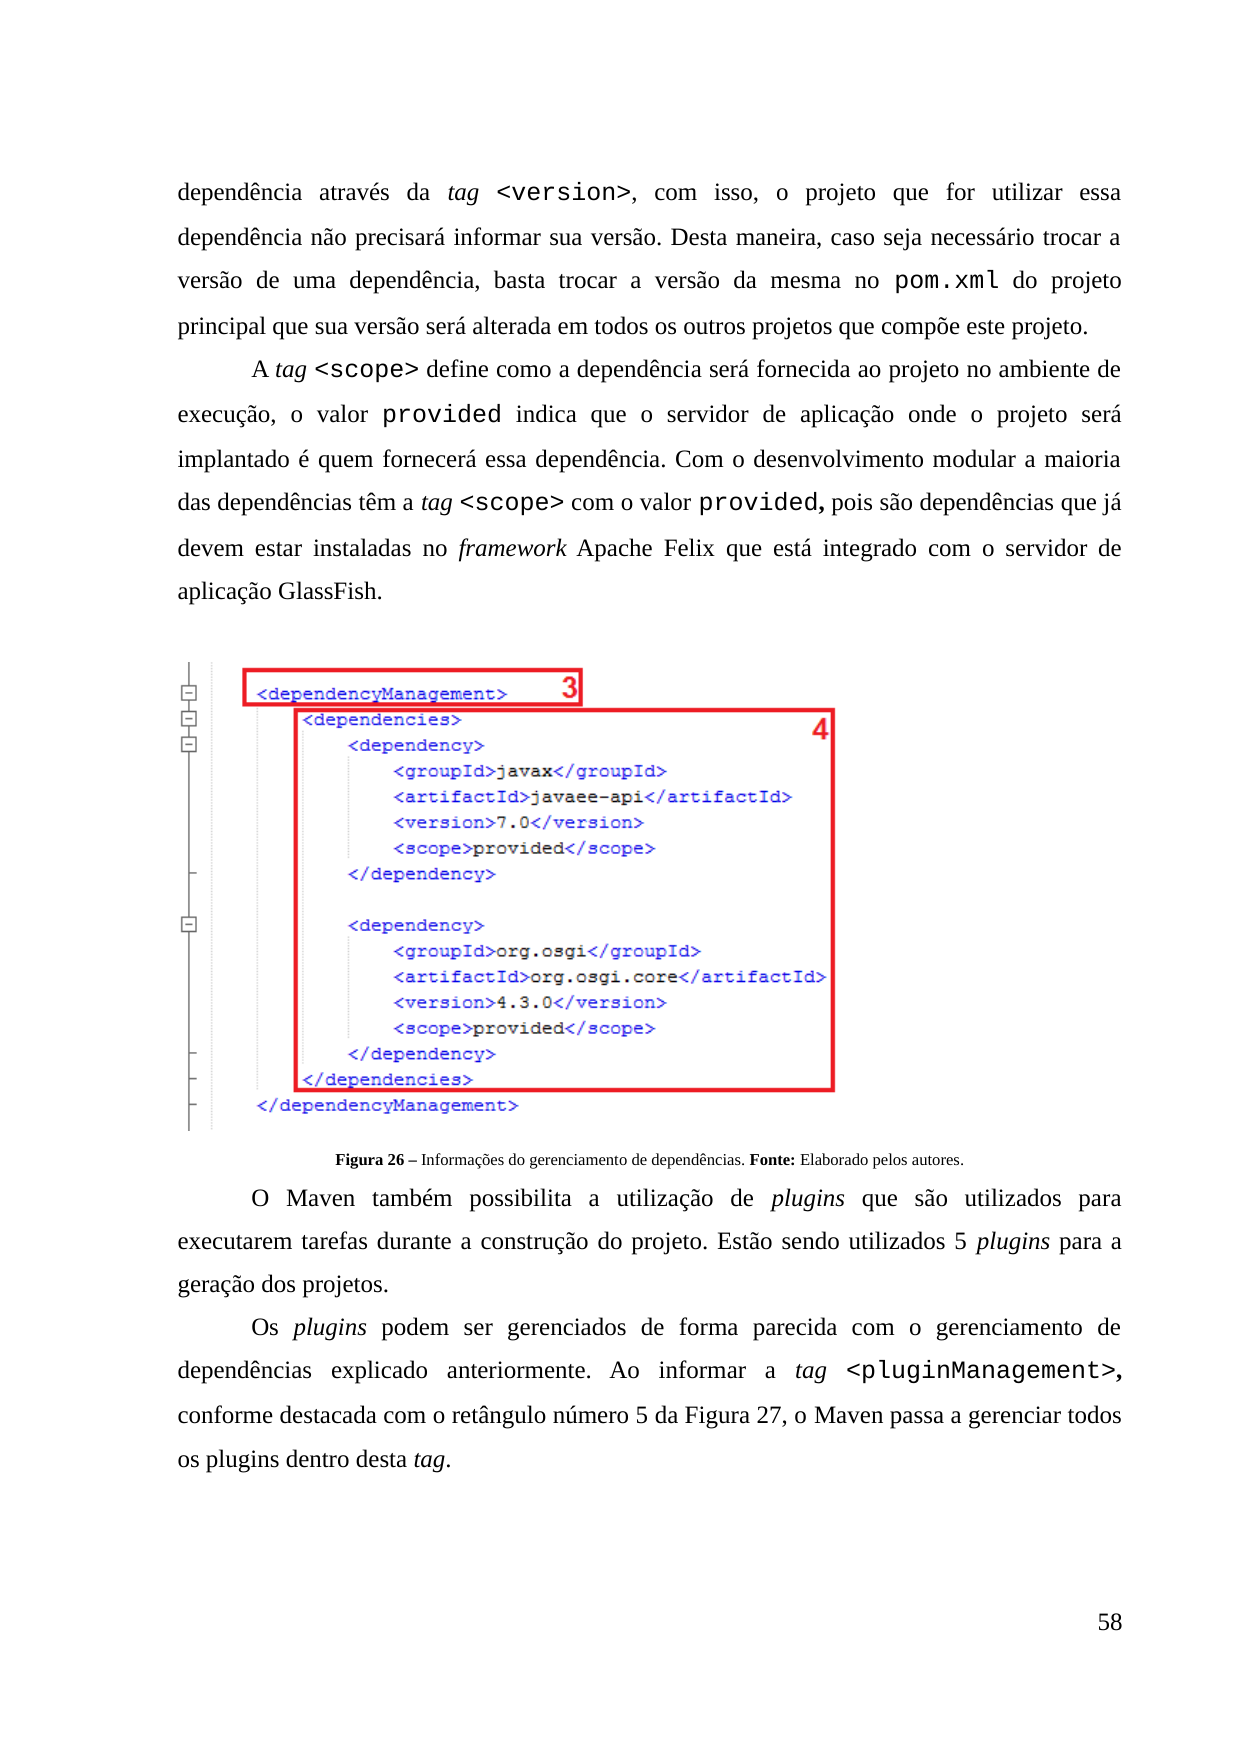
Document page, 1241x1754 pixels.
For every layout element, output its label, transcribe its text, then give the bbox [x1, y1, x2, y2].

text Figura 26 – Informações do gerenciamento de dependências. Fonte: Elaborado pelos autores. [177, 1149, 1122, 1168]
text Os plugins podem ser gerenciados de forma parecida com o gerenciamento de dependências explicado anteriormente. Ao informar a tag <pluginManagement>, conforme destacada com o retângulo número 5 da Figura 27, o Maven passa a gerenciar todos os plugins dentro desta tag. [177, 1312, 1122, 1472]
text dependência através da tag <version>, com isso, o projeto que for utilizar essa dependência não precisará informar sua versão. Desta maneira, caso seja necessário trocar a versão de uma dependência, basta trocar a versão da mesma no pom.xml do projeto principal que sua versão será alterada em todos os outros projetos que compõe este projeto. [177, 177, 1122, 339]
picture [177, 662, 1123, 1131]
text A tag <scope> define como a dependência será fornecida ao projeto no ambiente de execução, o valor provided indica que o servidor de aplicação onde o projeto será implantado é quem fornecerá essa dependência. Com o desenvolvimento modular a maioria das dependências têm a tag <scope> com o valor provided, pois são dependências que já devem estar instaladas no framework Apache Felix que está integrado com o servidor de aplicação GlassFish. [177, 354, 1122, 604]
text O Maven também possibilita a utilização de plugins que são utilizados para executarem tarefas durante a construção do projeto. Estão sendo utilizados 5 plugins para a geração dos projetos. [177, 1168, 1122, 1298]
